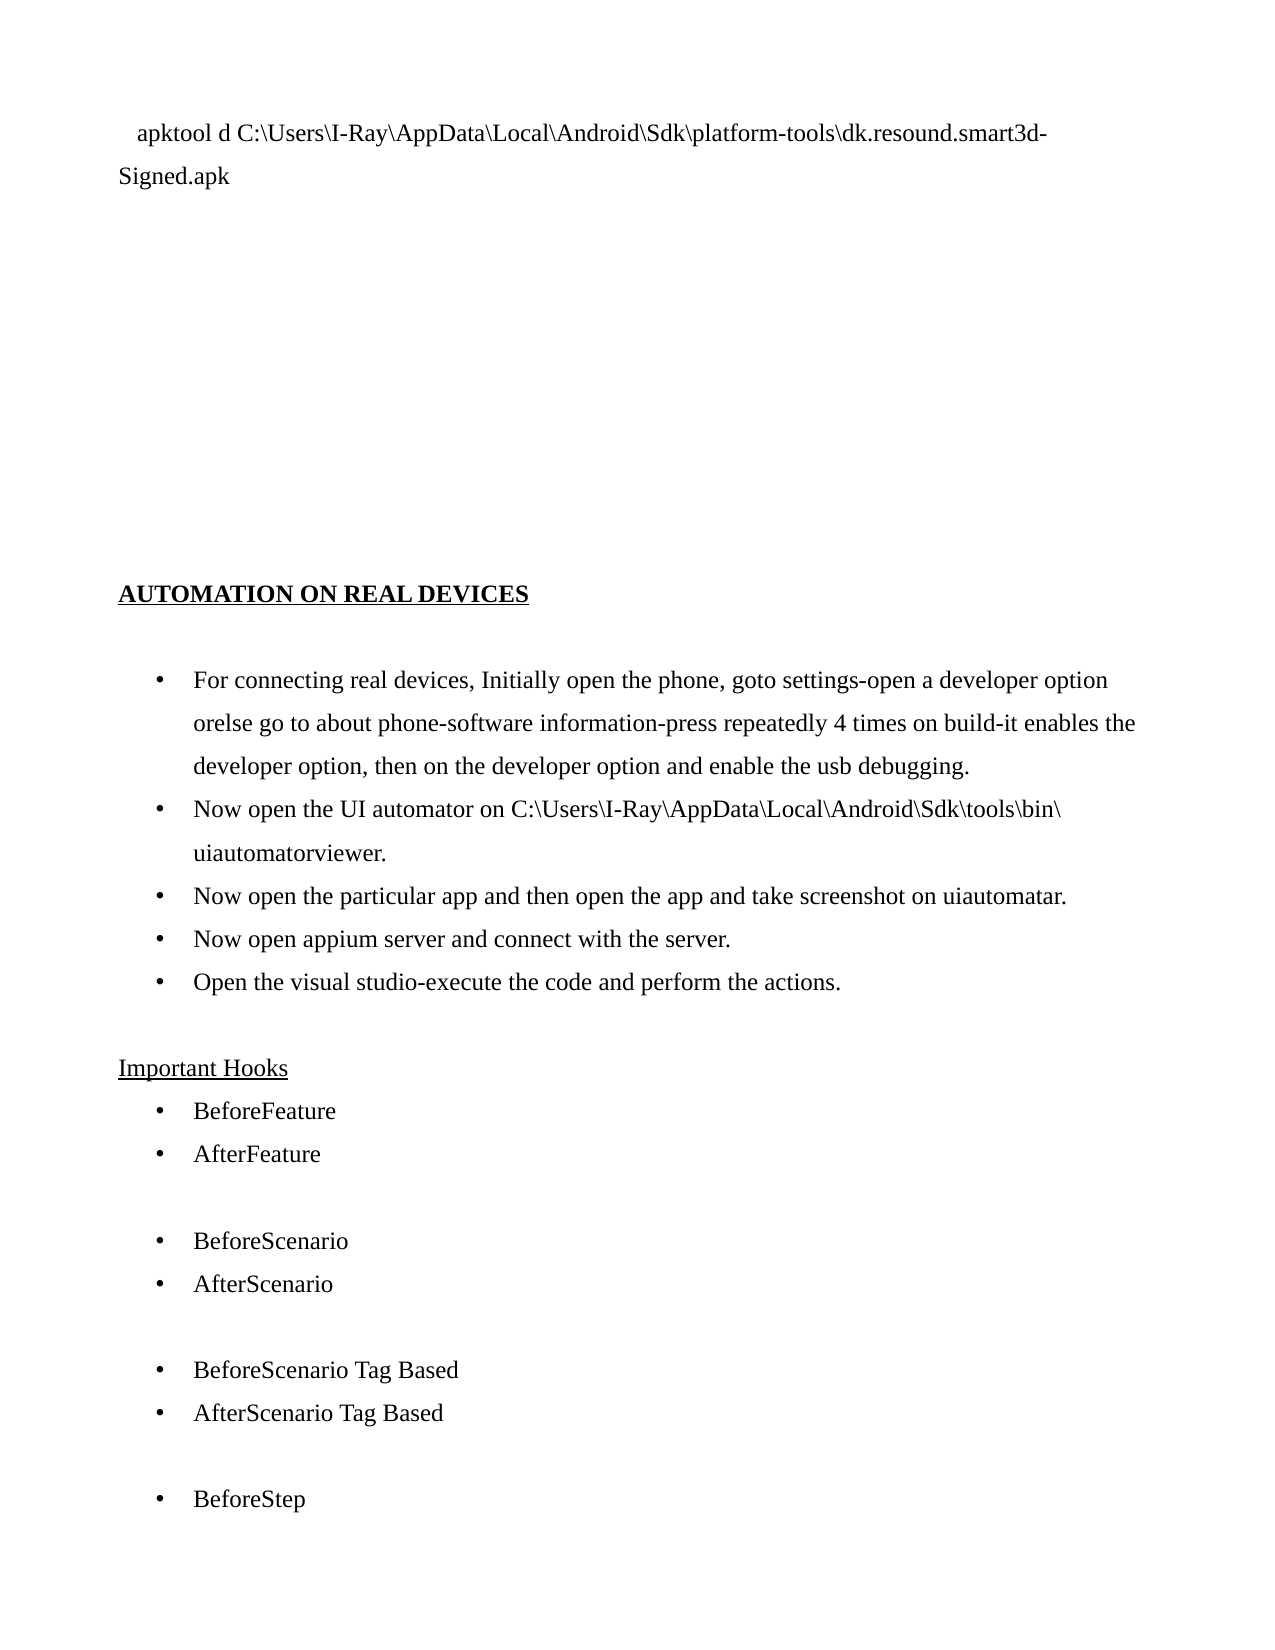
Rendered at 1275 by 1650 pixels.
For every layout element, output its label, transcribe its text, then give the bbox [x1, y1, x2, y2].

text Important Hooks [118, 1053, 1157, 1082]
text apktool d C:\Users\I-Ray\AppData\Local\Android\Sdk\platform-tools\dk.resound.smart3d-Signed.apk [118, 118, 1157, 190]
text AUTOMATION ON REAL DEVICES [118, 579, 1157, 608]
list AfterScenario Tag Based [156, 1398, 1157, 1427]
list BeforeStep [156, 1484, 1157, 1513]
list Now open appium server and connect with the server. [156, 924, 1157, 953]
list BeforeScenario [156, 1226, 1157, 1254]
list BeforeFeature [156, 1096, 1157, 1125]
list BeforeScenario Tag Based [156, 1355, 1157, 1384]
list Now open the particular app and then open the app and take screenshot on uiautomatar. [156, 881, 1157, 909]
list AfterScenario [156, 1269, 1157, 1298]
list AfterFeature [156, 1139, 1157, 1168]
list For connecting real devices, Initially open the phone, goto settings-open a developer option orelse go to about phone-software information-press repeatedly 4 times on build-it enables the developer option, then on the developer option and enable the usb debugging. [156, 665, 1157, 780]
list Open the visual studio-execute the code and perform the actions. [156, 967, 1157, 996]
list Now open the UI automator on C:\Users\I-Ray\AppData\Local\Android\Sdk\tools\bin\uiautomatorviewer. [156, 794, 1157, 866]
